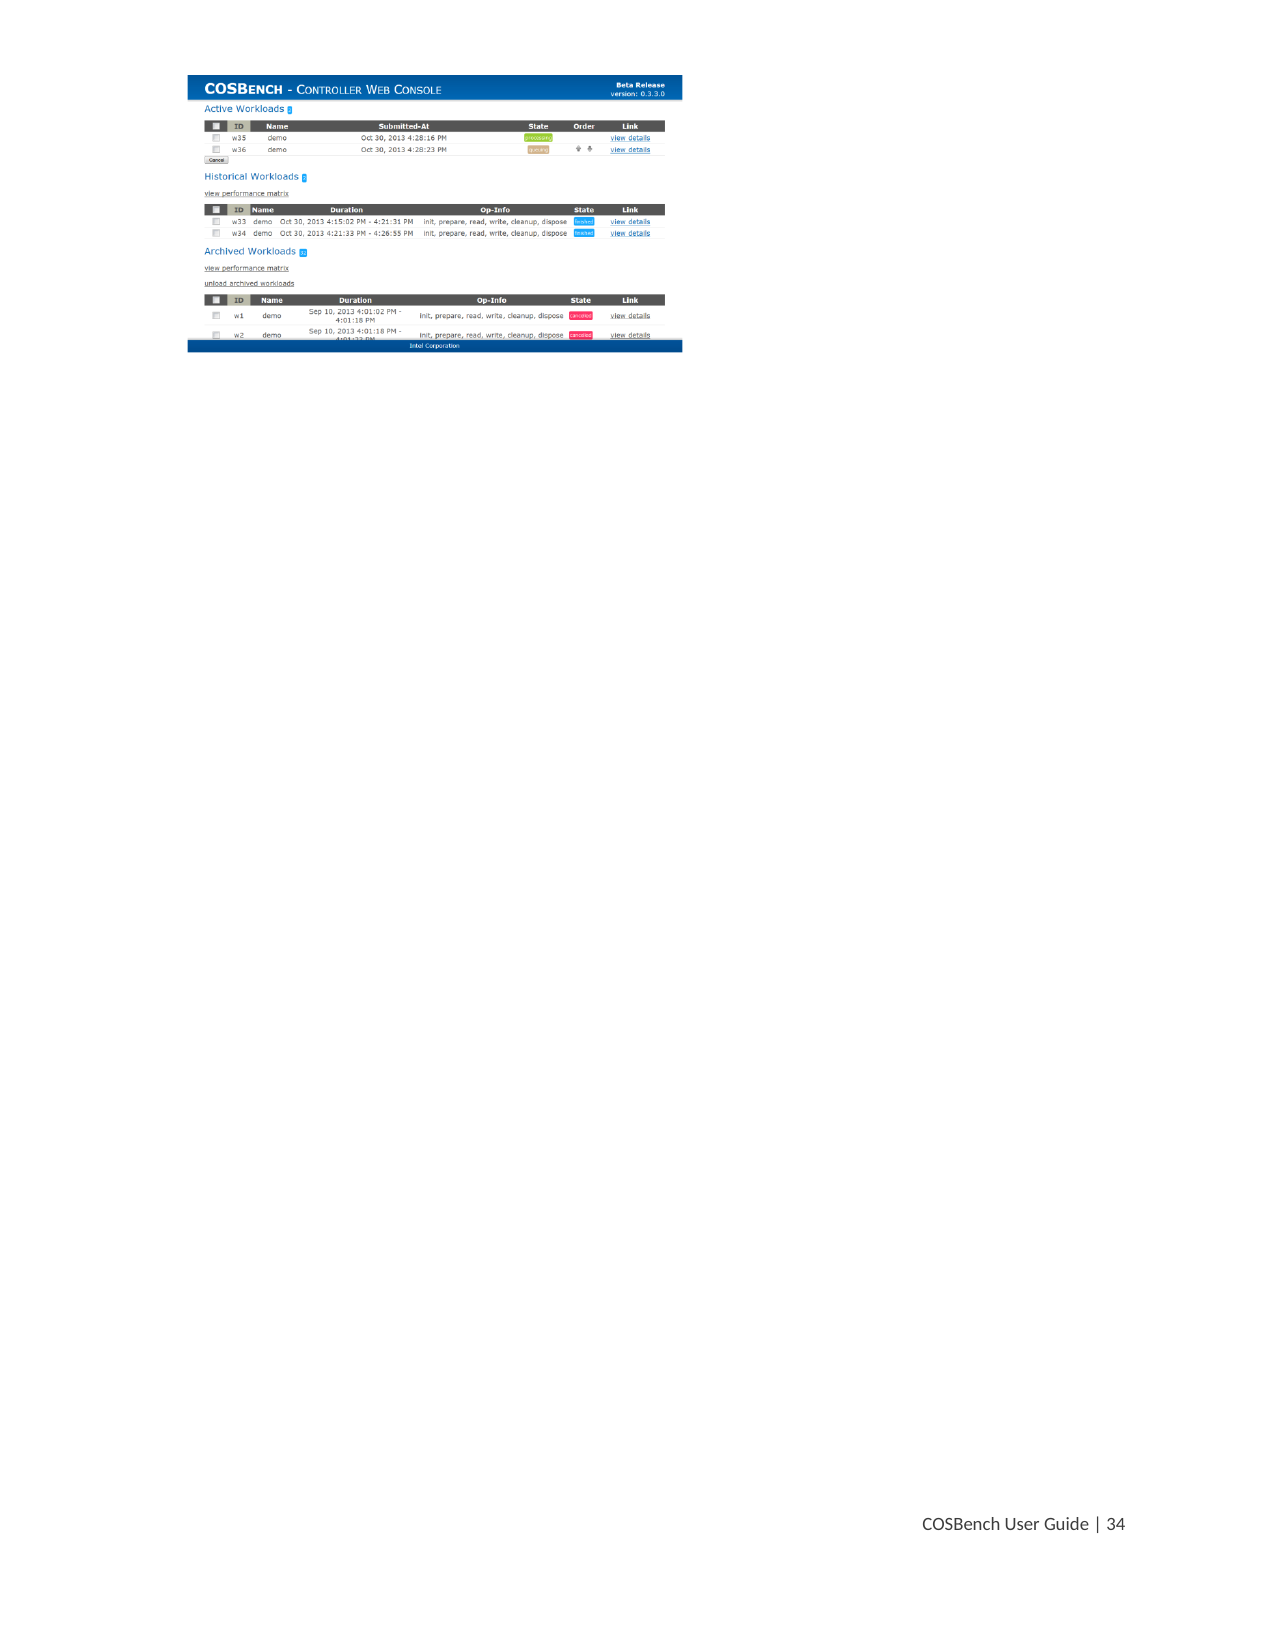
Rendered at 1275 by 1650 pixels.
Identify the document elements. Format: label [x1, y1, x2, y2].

picture [187, 75, 683, 353]
